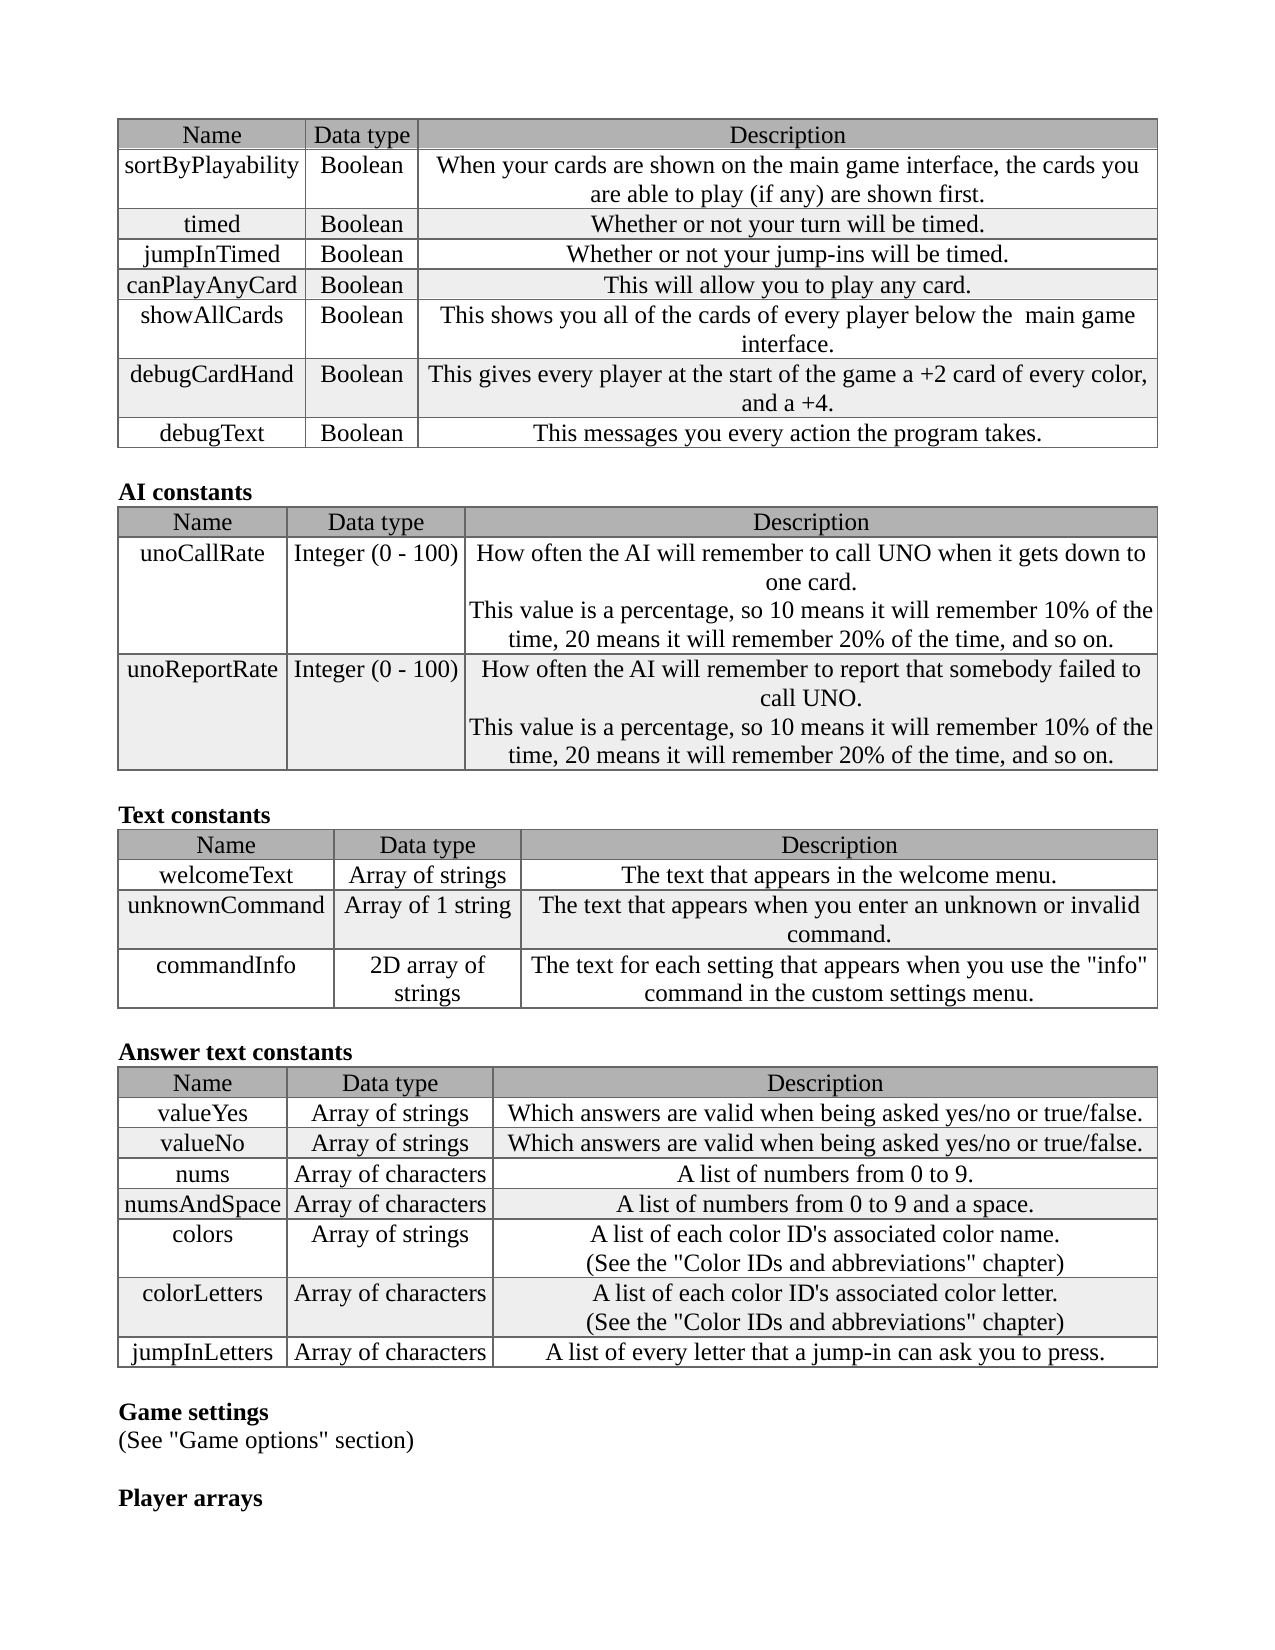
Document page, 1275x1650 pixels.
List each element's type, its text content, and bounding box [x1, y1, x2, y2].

table_header Data type [288, 1068, 492, 1097]
table_cell This shows you all of the cards of every player below the main game interface. [419, 300, 1157, 357]
text Game settings [118, 1397, 1157, 1425]
table_header Name [119, 830, 333, 859]
table_cell Which answers are valid when being asked yes/no or true/false. [494, 1128, 1157, 1157]
table_cell colors [119, 1220, 286, 1277]
table_cell showAllCards [119, 300, 305, 357]
table_cell How often the AI will remember to call UNO when it gets down to one card. This value is a percentage, so 10 means it will remember 10% of the time, 20 means it will remember 20% of the time, and so on. [466, 538, 1157, 653]
table_cell Integer (0 - 100) [288, 655, 464, 769]
table_cell jumpInTimed [119, 240, 305, 268]
table_header Data type [306, 120, 417, 148]
table_cell debugText [119, 418, 305, 447]
table_cell A list of numbers from 0 to 9. [494, 1159, 1157, 1187]
table_cell Boolean [306, 300, 417, 357]
table_header Data type [288, 508, 464, 536]
table_cell Array of strings [288, 1128, 492, 1157]
table_cell Whether or not your turn will be timed. [419, 209, 1157, 238]
table_cell This messages you every action the program takes. [419, 418, 1157, 447]
table_cell unknownCommand [119, 891, 333, 948]
table_cell Boolean [306, 150, 417, 207]
table_header Data type [335, 830, 520, 859]
table_cell jumpInLetters [119, 1338, 286, 1366]
table_cell This will allow you to play any card. [419, 270, 1157, 298]
table_cell timed [119, 209, 305, 238]
table_cell unoCallRate [119, 538, 286, 653]
table_cell Boolean [306, 209, 417, 238]
table_cell A list of each color ID's associated color letter. (See the "Color IDs and abbreviations" chapter) [494, 1278, 1157, 1336]
table_cell Boolean [306, 359, 417, 417]
table_cell The text that appears when you enter an unknown or invalid command. [522, 891, 1157, 948]
text (See "Game options" section) [118, 1425, 1157, 1454]
table_cell valueNo [119, 1128, 286, 1157]
table_cell Boolean [306, 418, 417, 447]
table_header Name [119, 1068, 286, 1097]
table_header Name [119, 120, 305, 148]
table_cell colorLetters [119, 1278, 286, 1336]
table_cell Boolean [306, 240, 417, 268]
table_cell A list of every letter that a jump-in can ask you to press. [494, 1338, 1157, 1366]
table_cell sortByPlayability [119, 150, 305, 207]
table_cell A list of each color ID's associated color name. (See the "Color IDs and abbreviations" chapter) [494, 1220, 1157, 1277]
table_cell 2D array of strings [335, 950, 520, 1007]
table_cell numsAndSpace [119, 1189, 286, 1218]
table_cell Array of strings [335, 860, 520, 889]
table_cell Array of characters [288, 1278, 492, 1336]
table_cell commandInfo [119, 950, 333, 1007]
text AI constants [118, 477, 1157, 506]
table_cell Array of 1 string [335, 891, 520, 948]
table_header Description [466, 508, 1157, 536]
table_cell How often the AI will remember to report that somebody failed to call UNO. This value is a percentage, so 10 means it will remember 10% of the time, 20 means it will remember 20% of the time, and so on. [466, 655, 1157, 769]
text Answer text constants [118, 1037, 1157, 1066]
text Text constants [118, 800, 1157, 828]
table_cell Array of strings [288, 1098, 492, 1127]
table_cell welcomeText [119, 860, 333, 889]
table_header Name [119, 508, 286, 536]
table_cell Array of characters [288, 1159, 492, 1187]
table_cell Array of characters [288, 1189, 492, 1218]
table_cell Integer (0 - 100) [288, 538, 464, 653]
table_cell Whether or not your jump-ins will be timed. [419, 240, 1157, 268]
table_cell This gives every player at the start of the game a +2 card of every color, and a +4. [419, 359, 1157, 417]
table_cell When your cards are shown on the main game interface, the cards you are able to play (if any) are shown first. [419, 150, 1157, 207]
table_cell nums [119, 1159, 286, 1187]
table_cell Array of characters [288, 1338, 492, 1366]
table_cell The text that appears in the welcome menu. [522, 860, 1157, 889]
table_cell A list of numbers from 0 to 9 and a space. [494, 1189, 1157, 1218]
table_cell Boolean [306, 270, 417, 298]
text Player arrays [118, 1483, 1157, 1512]
table_cell Which answers are valid when being asked yes/no or true/false. [494, 1098, 1157, 1127]
table_header Description [522, 830, 1157, 859]
table_cell The text for each setting that appears when you use the "info" command in the custom settings menu. [522, 950, 1157, 1007]
table_header Description [494, 1068, 1157, 1097]
table_header Description [419, 120, 1157, 148]
table_cell valueYes [119, 1098, 286, 1127]
table_cell unoReportRate [119, 655, 286, 769]
table_cell Array of strings [288, 1220, 492, 1277]
table_cell canPlayAnyCard [119, 270, 305, 298]
table_cell debugCardHand [119, 359, 305, 417]
